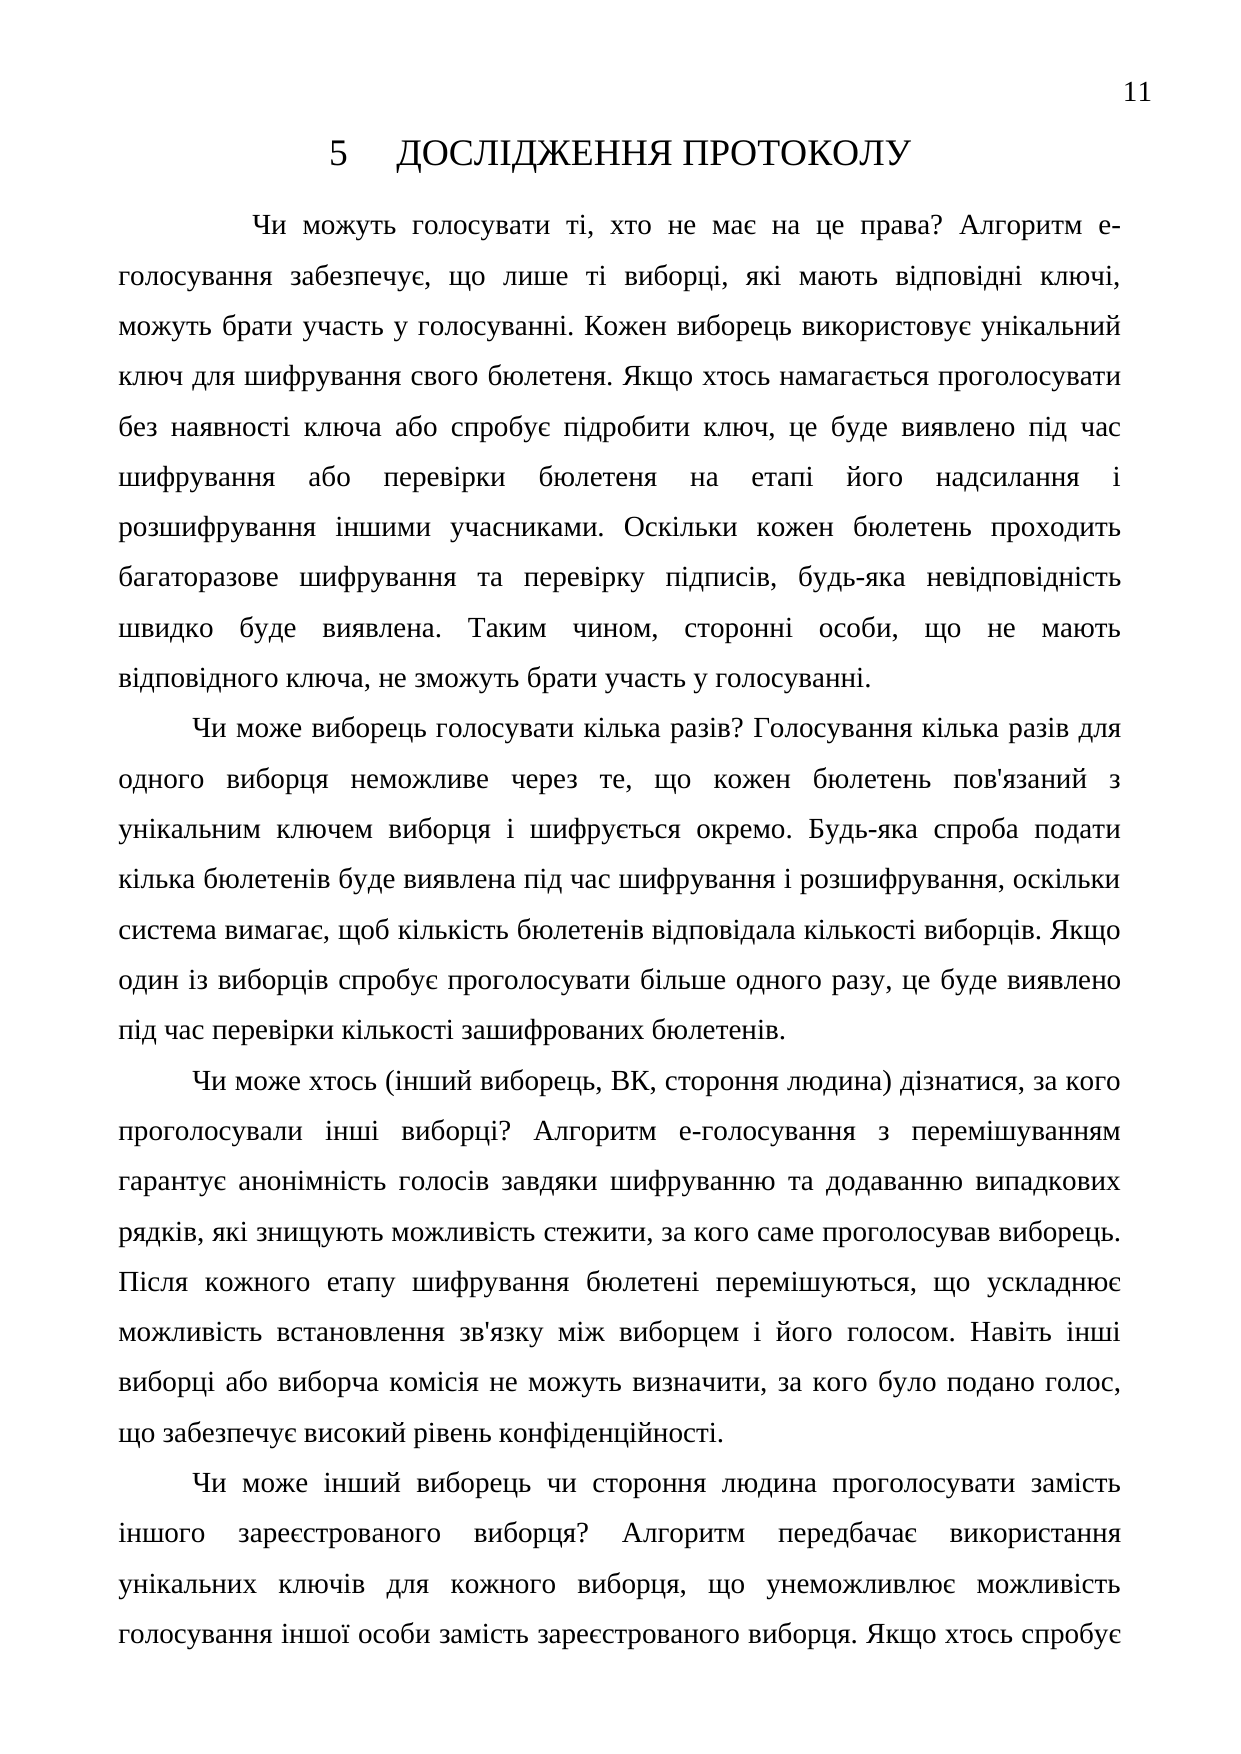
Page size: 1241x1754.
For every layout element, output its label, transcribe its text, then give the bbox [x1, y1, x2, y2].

text Чи може виборець голосувати кілька разів? Голосування кілька разів для одного виборця неможливе через те, що кожен бюлетень пов'язаний з унікальним ключем виборця і шифрується окремо. Будь-яка спроба подати кілька бюлетенів буде виявлена під час шифрування і розшифрування, оскільки система вимагає, щоб кількість бюлетенів відповідала кількості виборців. Якщо один із виборців спробує проголосувати більше одного разу, це буде виявлено під час перевірки кількості зашифрованих бюлетенів. [118, 711, 1122, 1046]
text Чи можуть голосувати ті, хто не має на це права? Алгоритм е-голосування забезпечує, що лише ті виборці, які мають відповідні ключі, можуть брати участь у голосуванні. Кожен виборець використовує унікальний ключ для шифрування свого бюлетеня. Якщо хтось намагається проголосувати без наявності ключа або спробує підробити ключ, це буде виявлено під час шифрування або перевірки бюлетеня на етапі його надсилання і розшифрування іншими учасниками. Оскільки кожен бюлетень проходить багаторазове шифрування та перевірку підписів, будь-яка невідповідність швидко буде виявлена. Таким чином, сторонні особи, що не мають відповідного ключа, не зможуть брати участь у голосуванні. [118, 207, 1122, 694]
text Чи може інший виборець чи стороння людина проголосувати замість іншого зареєстрованого виборця? Алгоритм передбачає використання унікальних ключів для кожного виборця, що унеможливлює можливість голосування іншої особи замість зареєстрованого виборця. Якщо хтось спробує [118, 1465, 1122, 1650]
text Чи може хтось (інший виборець, ВК, стороння людина) дізнатися, за кого проголосували інші виборці? Алгоритм е-голосування з перемішуванням гарантує анонімність голосів завдяки шифруванню та додаванню випадкових рядків, які знищують можливість стежити, за кого саме проголосував виборець. Після кожного етапу шифрування бюлетені перемішуються, що ускладнює можливість встановлення зв'язку між виборцем і його голосом. Навіть інші виборці або виборча комісія не можуть визначити, за кого було подано голос, що забезпечує високий рівень конфіденційності. [118, 1063, 1122, 1448]
subtitle Дослідження протоколу [118, 130, 1122, 173]
